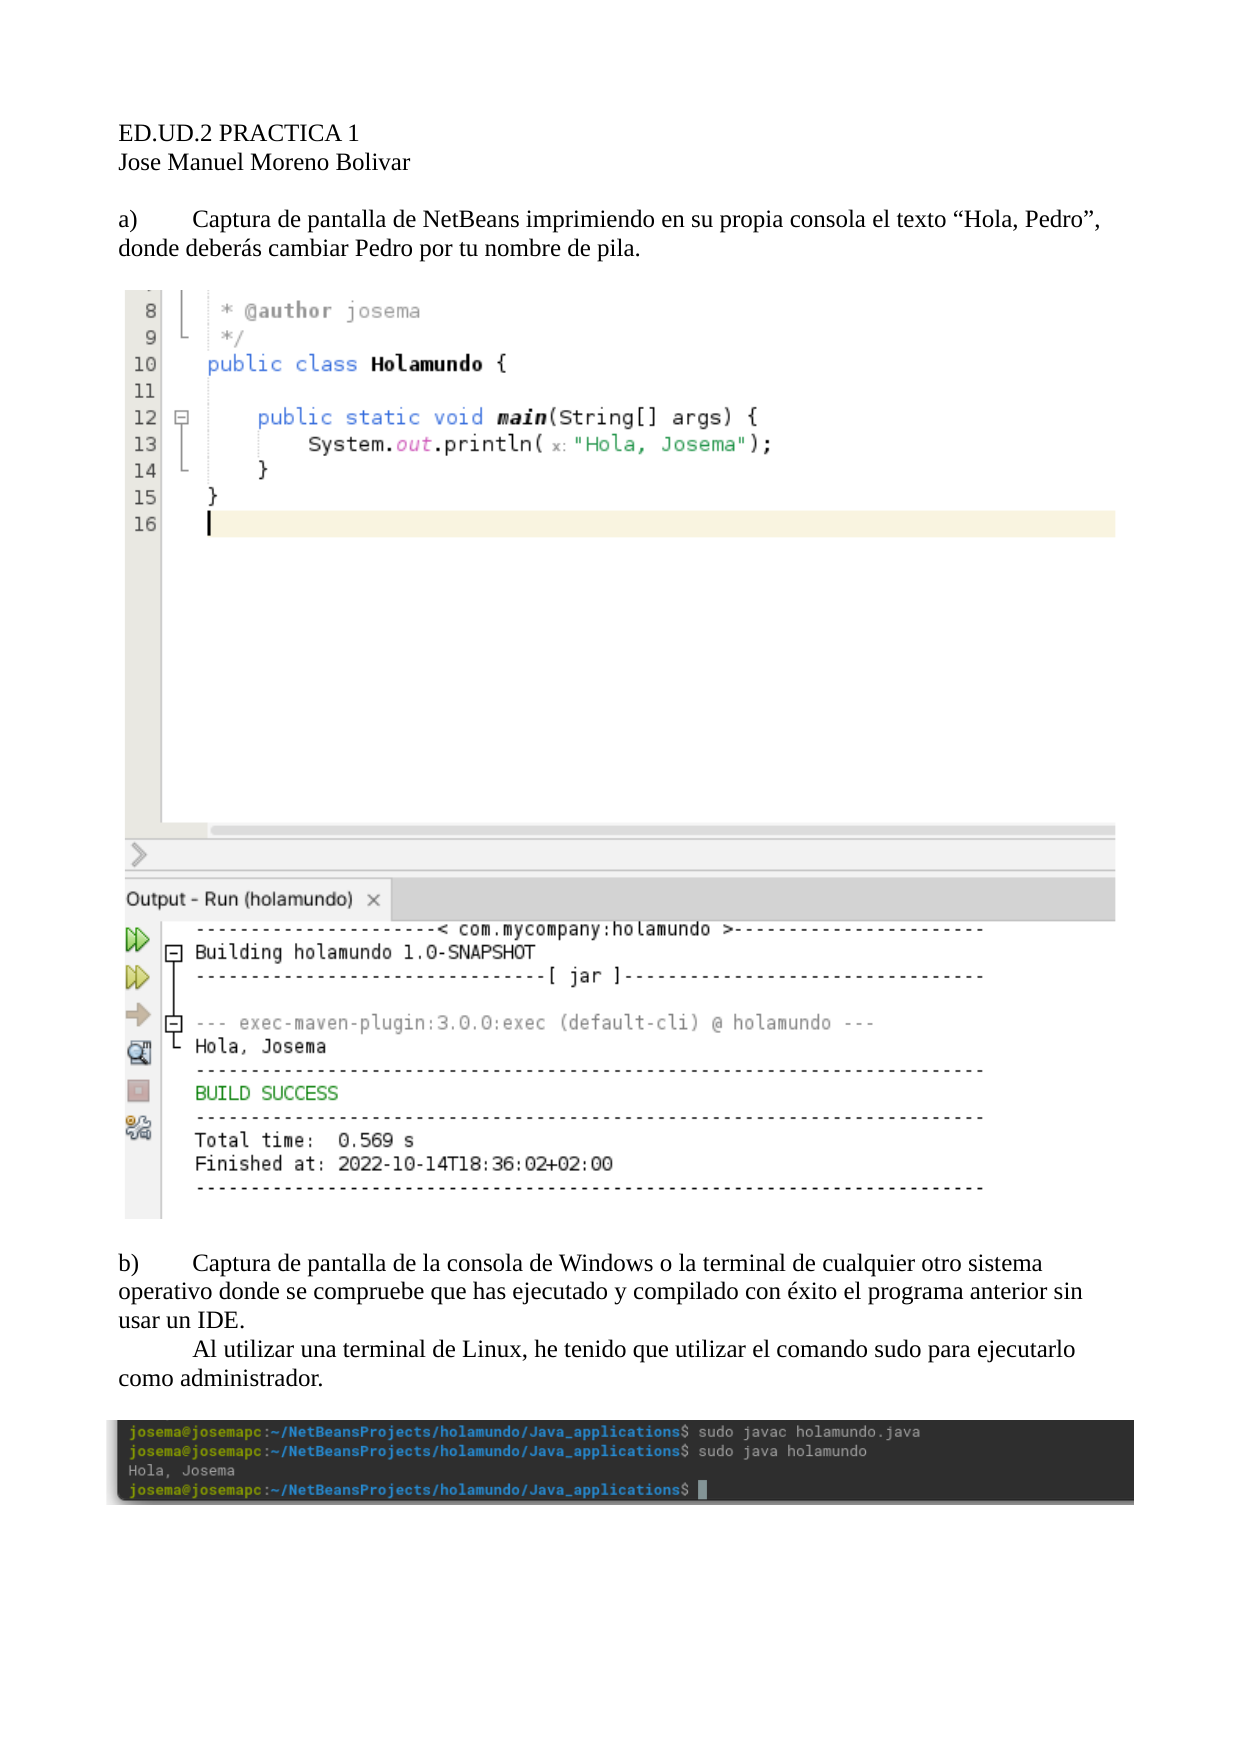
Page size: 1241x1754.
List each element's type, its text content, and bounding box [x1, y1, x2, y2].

text b) Captura de pantalla de la consola de Windows o la terminal de cualquier otro sistema operativo donde se compruebe que has ejecutado y compilado con éxito el programa anterior sin usar un IDE. [118, 1248, 1122, 1334]
picture [153, 290, 1023, 1219]
text Jose Manuel Moreno Bolivar [118, 147, 1122, 176]
text a) Captura de pantalla de NetBeans imprimiendo en su propia consola el texto “Hola, Pedro”, donde deberás cambiar Pedro por tu nombre de pila. [118, 204, 1122, 262]
picture [106, 1482, 1134, 1505]
text Al utilizar una terminal de Linux, he tenido que utilizar el comando sudo para ejecutarlo como administrador. [118, 1334, 1122, 1391]
text ED.UD.2 PRACTICA 1 [118, 118, 1122, 147]
